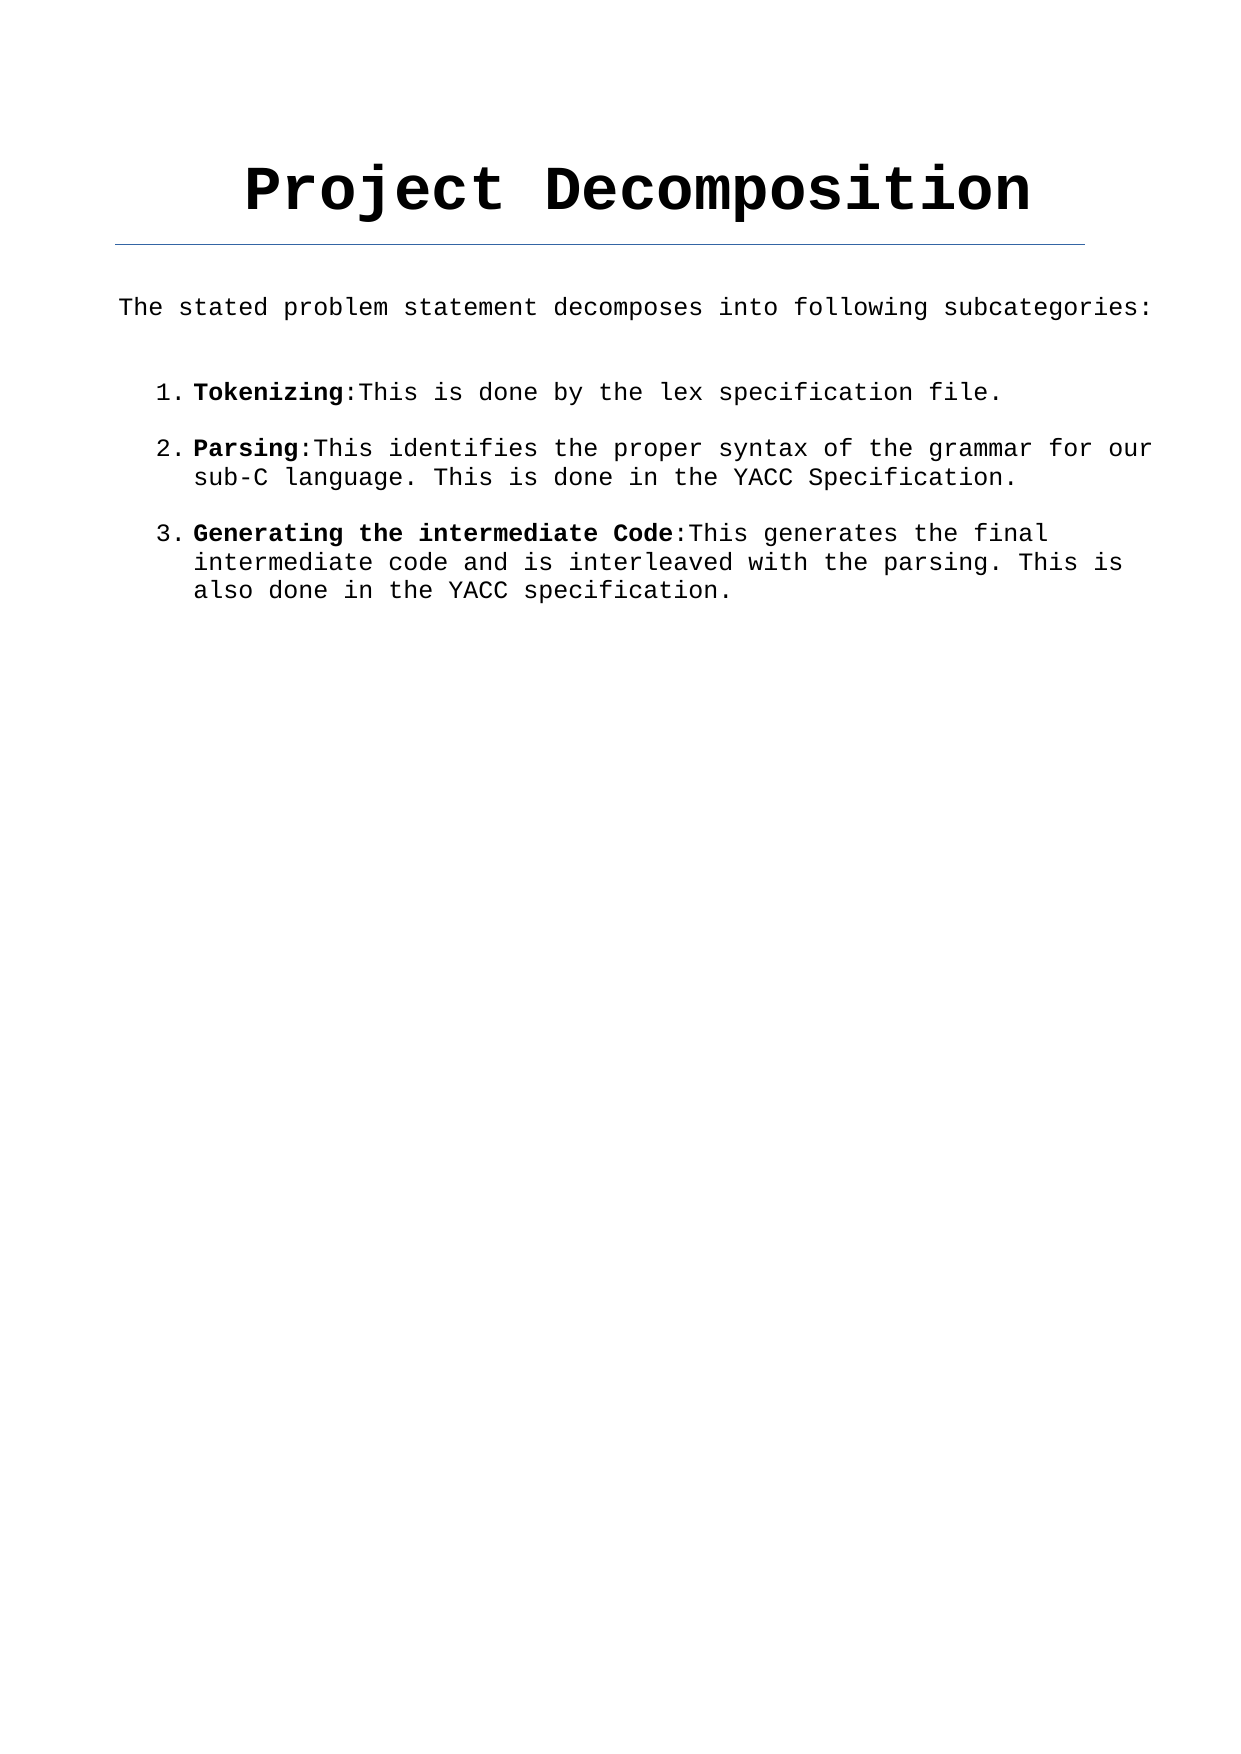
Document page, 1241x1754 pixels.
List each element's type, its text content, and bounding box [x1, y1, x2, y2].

list Parsing:This identifies the proper syntax of the grammar for our sub-C language. This is done in the YACC Specification. [156, 436, 1157, 493]
text The stated problem statement decomposes into following subcategories: [118, 294, 1157, 323]
list Tokenizing:This is done by the lex specification file. [156, 379, 1157, 408]
list Generating the intermediate Code:This generates the final intermediate code and is interleaved with the parsing. This is also done in the YACC specification. [156, 521, 1157, 606]
text Project Decomposition [118, 157, 1157, 228]
